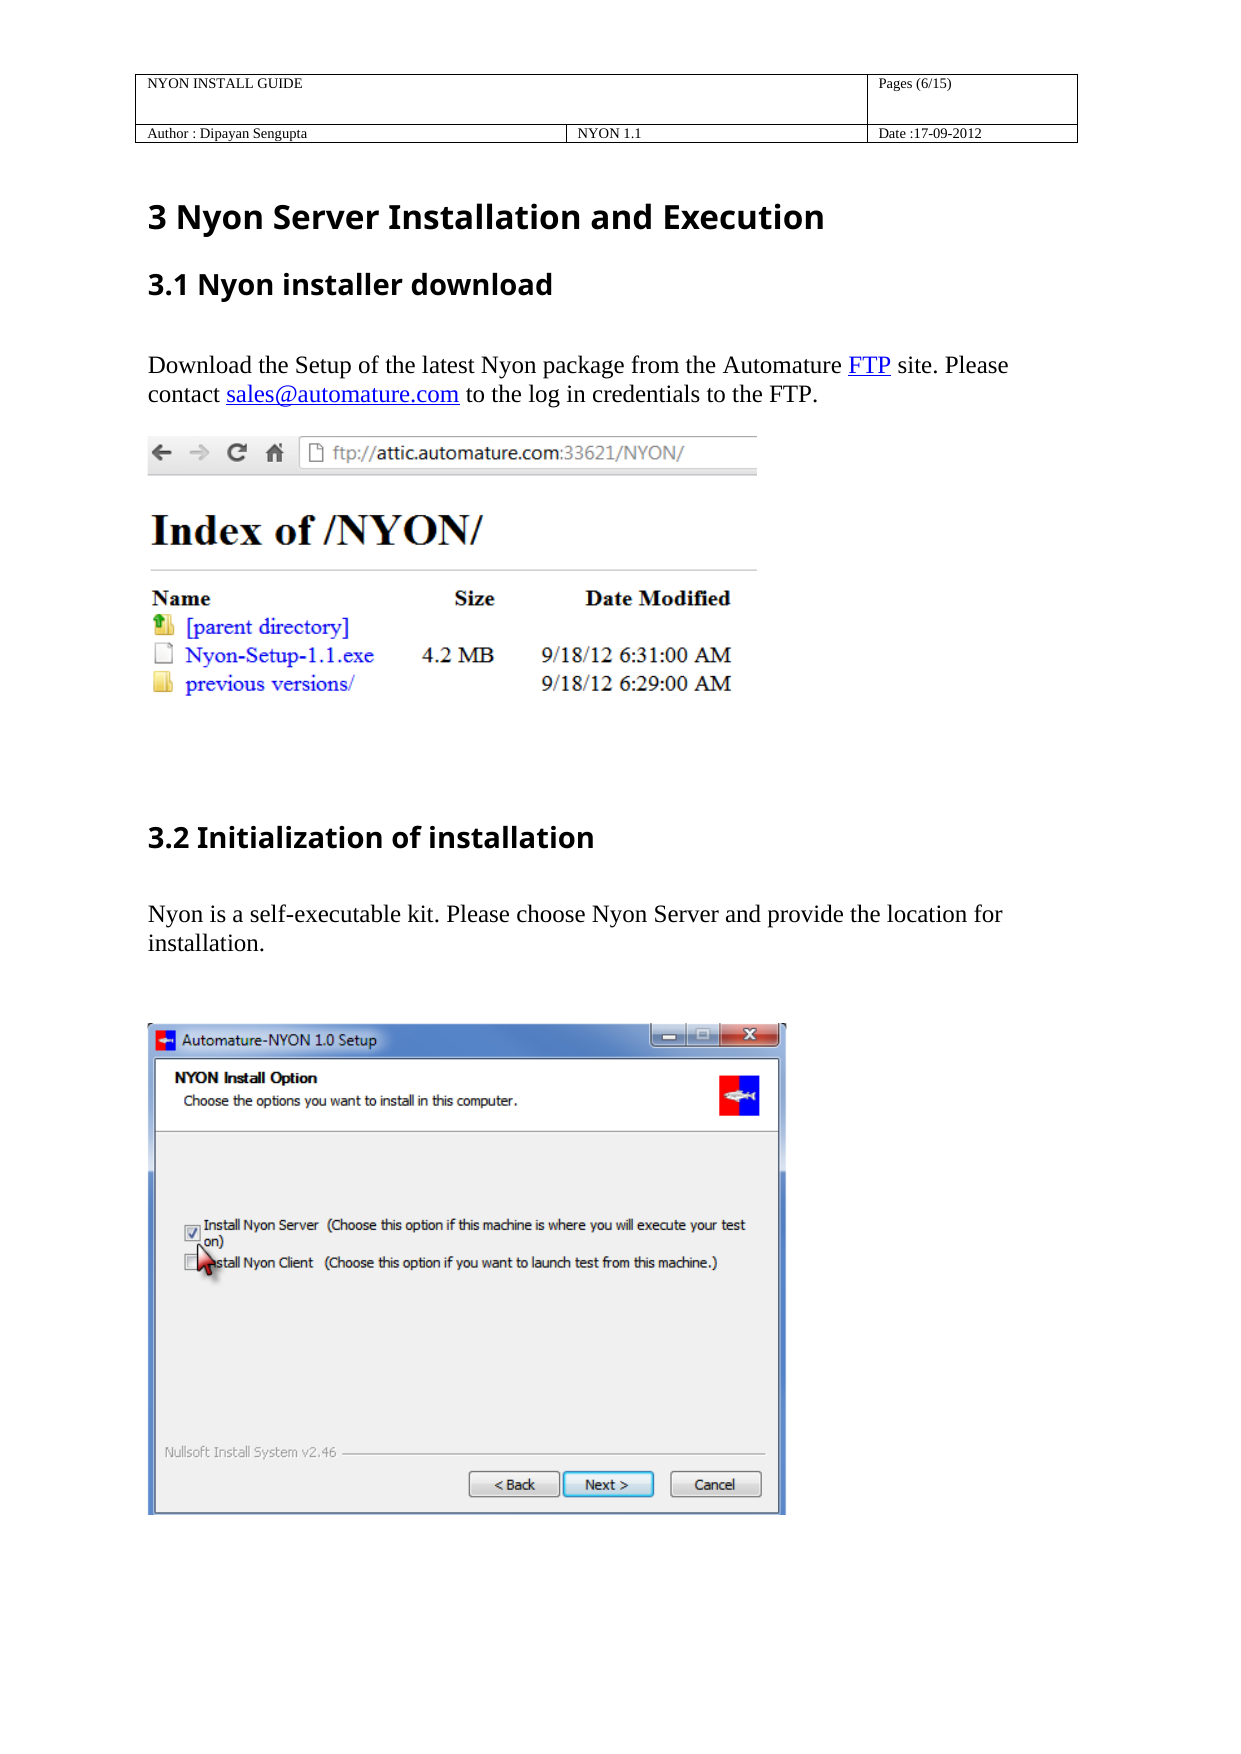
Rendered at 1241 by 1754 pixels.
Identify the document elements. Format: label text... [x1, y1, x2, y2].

subtitle Nyon Server Installation and Execution [148, 194, 1050, 239]
picture [147, 1023, 787, 1515]
subtitle 3.1 Nyon installer download [148, 264, 1050, 304]
subtitle 3.2 Initialization of installation [148, 817, 1050, 857]
picture [147, 436, 757, 754]
text Nyon is a self-executable kit. Please choose Nyon Server and provide the location for installation. [148, 899, 1050, 957]
text Download the Setup of the latest Nyon package from the Automature FTP site. Please contact sales@automature.com to the log in credentials to the FTP. [148, 350, 1050, 407]
